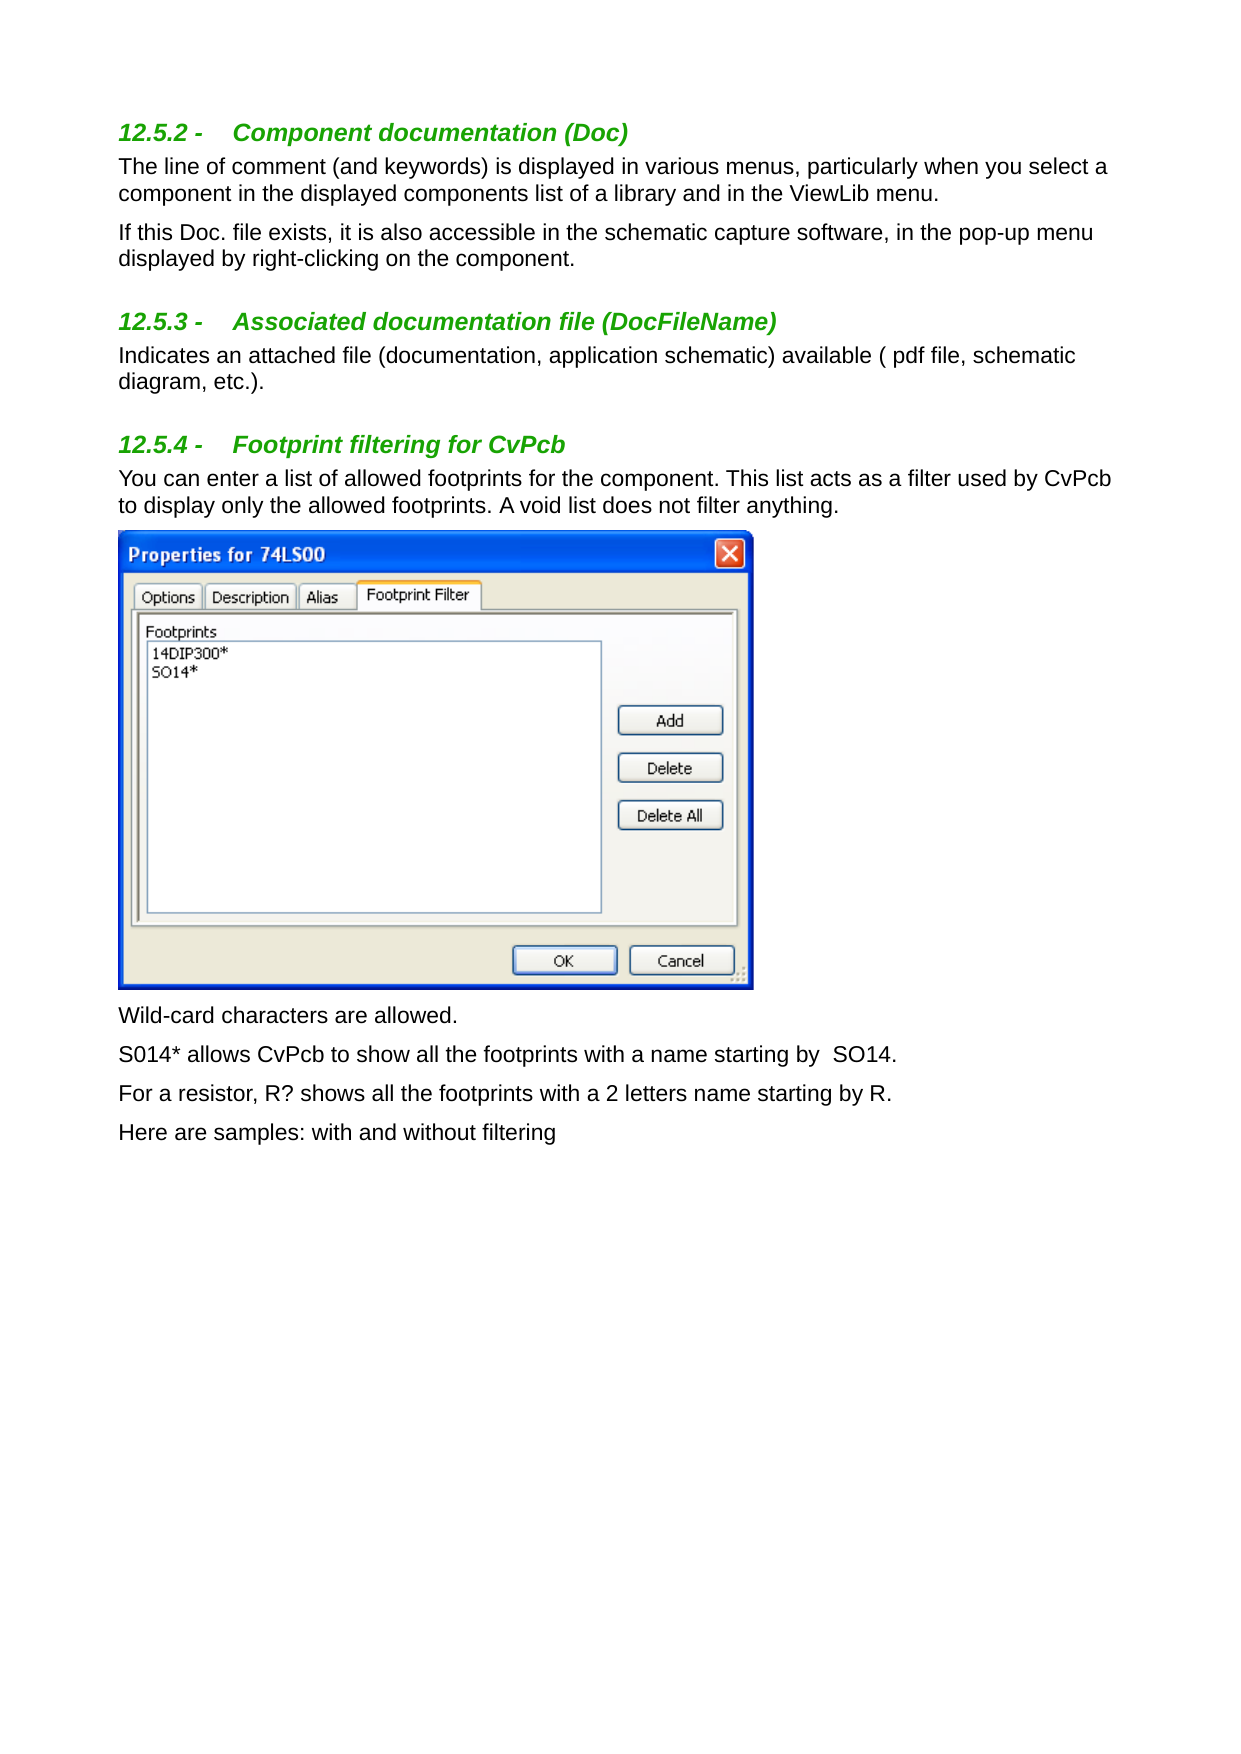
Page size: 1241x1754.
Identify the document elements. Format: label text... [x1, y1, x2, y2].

subtitle Associated documentation file (DocFileName) [118, 307, 1122, 336]
subtitle Component documentation (Doc) [118, 118, 1122, 147]
text If this Doc. file exists, it is also accessible in the schematic capture software, in the pop-up menu displayed by right-clicking on the component. [118, 218, 1122, 271]
text The line of comment (and keywords) is displayed in various menus, particularly when you select a component in the displayed components list of a library and in the ViewLib menu. [118, 153, 1122, 206]
subtitle Footprint filtering for CvPcb [118, 430, 1122, 459]
text For a resistor, R? shows all the footprints with a 2 letters name starting by R. [118, 1080, 1122, 1106]
text You can enter a list of allowed footprints for the component. This list acts as a filter used by CvPcb to display only the allowed footprints. A void list does not filter anything. [118, 465, 1122, 518]
picture [118, 530, 754, 990]
text Indicates an attached file (documentation, application schematic) available ( pdf file, schematic diagram, etc.). [118, 342, 1122, 395]
text Here are samples: with and without filtering [118, 1119, 1122, 1145]
text Wild-card characters are allowed. [118, 1002, 1122, 1029]
text S014* allows CvPcb to show all the footprints with a name starting by SO14. [118, 1041, 1122, 1068]
